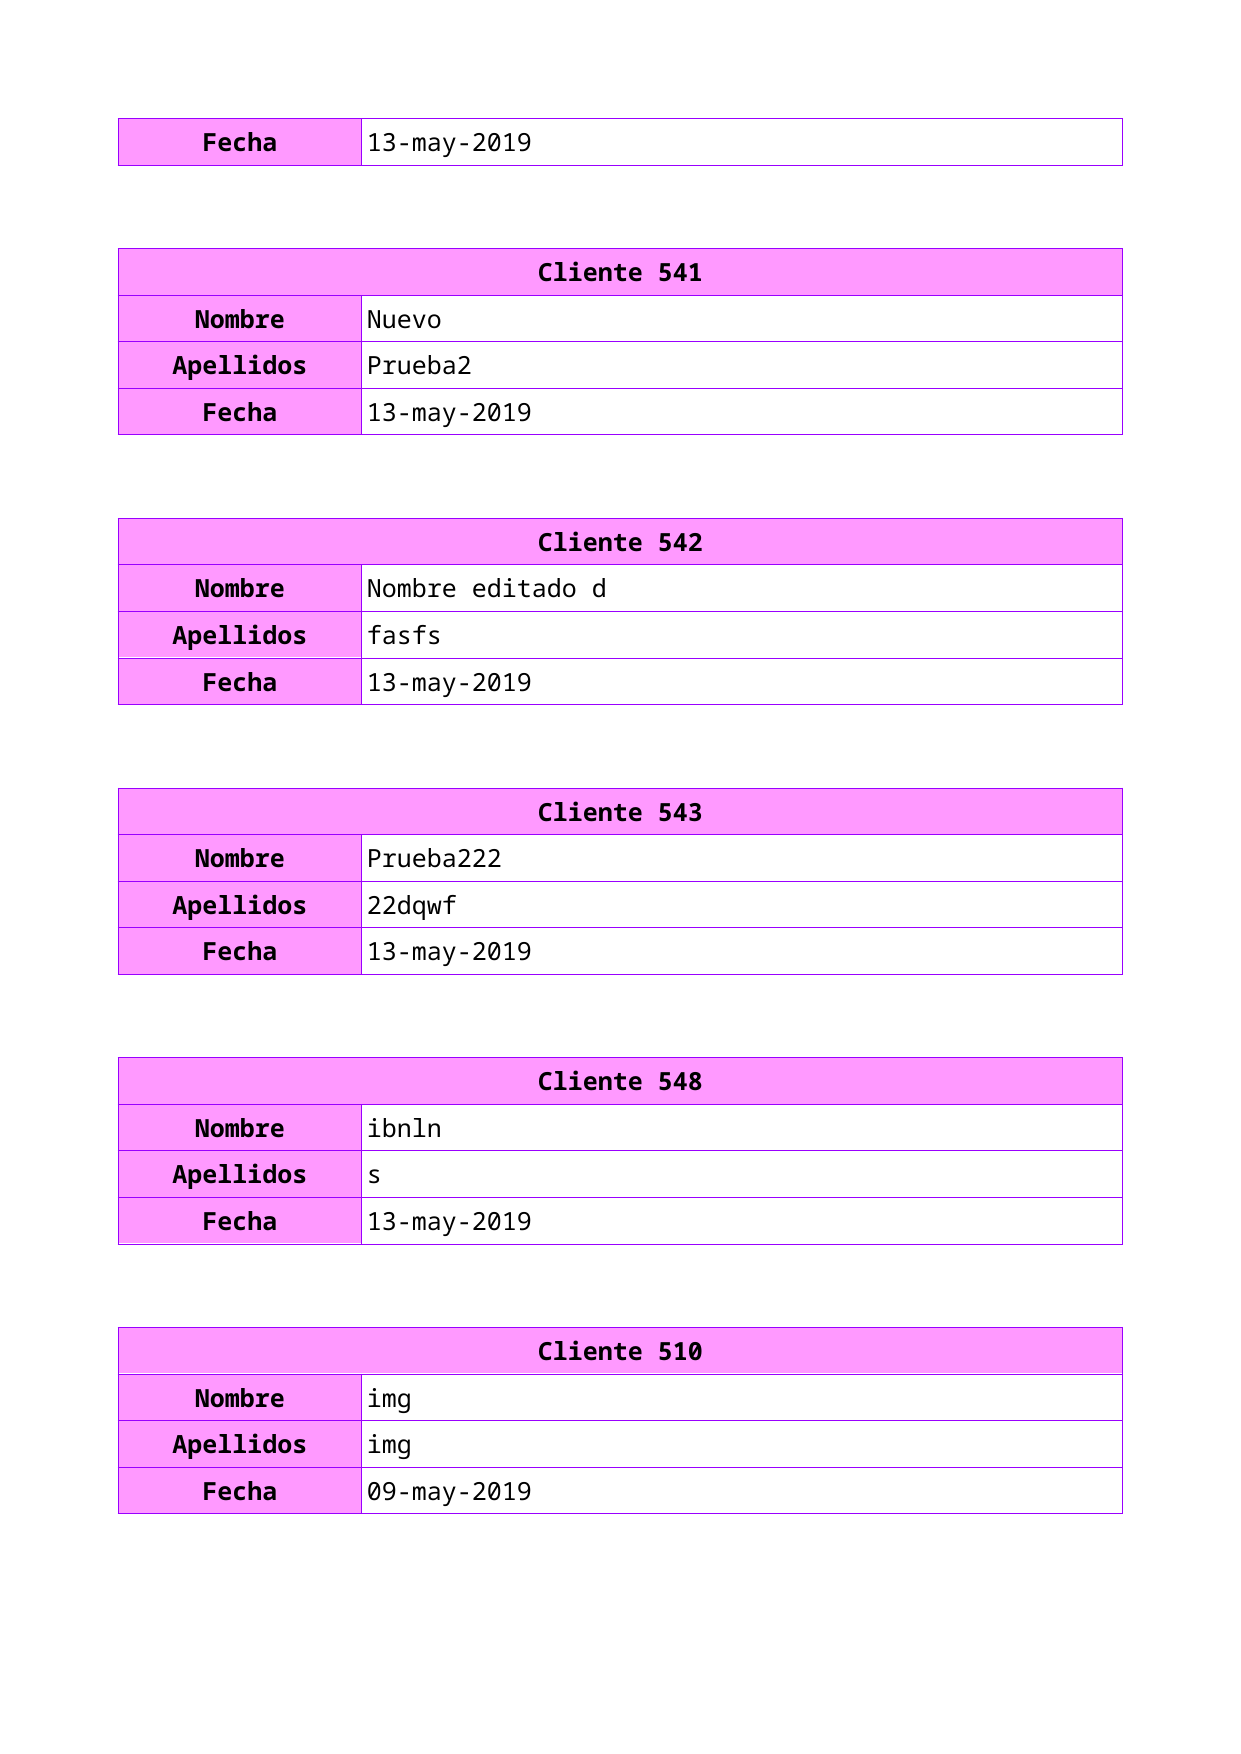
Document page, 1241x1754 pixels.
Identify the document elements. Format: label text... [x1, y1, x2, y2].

table_header Cliente 510 [119, 1328, 1122, 1373]
table_cell Nombre [119, 1375, 361, 1420]
table_cell Fecha [119, 1198, 361, 1243]
table_cell img [362, 1421, 1122, 1467]
table_header Cliente 541 [119, 249, 1122, 295]
table_header Cliente 543 [119, 789, 1122, 834]
table_cell 13-may-2019 [362, 928, 1122, 974]
table_cell 22dqwf [362, 882, 1122, 927]
table_cell Prueba222 [362, 835, 1122, 881]
table_cell Fecha [119, 119, 361, 165]
table_cell 13-may-2019 [362, 659, 1122, 704]
table_header Cliente 542 [119, 519, 1122, 564]
table_cell Apellidos [119, 882, 361, 927]
table_cell Nombre [119, 1105, 361, 1150]
table_cell 09-may-2019 [362, 1468, 1122, 1513]
table_cell Nuevo [362, 296, 1122, 341]
table_cell Fecha [119, 928, 361, 974]
table_cell Fecha [119, 1468, 361, 1513]
table_cell Apellidos [119, 1151, 361, 1197]
table_cell img [362, 1375, 1122, 1420]
table_cell Apellidos [119, 1421, 361, 1467]
table_cell Prueba2 [362, 342, 1122, 388]
table_header Cliente 548 [119, 1058, 1122, 1104]
table_cell ibnln [362, 1105, 1122, 1150]
table_cell 13-may-2019 [362, 119, 1122, 165]
table_cell s [362, 1151, 1122, 1197]
table_cell Nombre [119, 296, 361, 341]
table_cell Nombre [119, 565, 361, 611]
table_cell Nombre [119, 835, 361, 881]
table_cell Nombre editado d [362, 565, 1122, 611]
table_cell fasfs [362, 612, 1122, 657]
table_cell 13-may-2019 [362, 1198, 1122, 1243]
table_cell Fecha [119, 389, 361, 434]
table_cell Apellidos [119, 342, 361, 388]
table_cell Apellidos [119, 612, 361, 657]
table_cell 13-may-2019 [362, 389, 1122, 434]
table_cell Fecha [119, 659, 361, 704]
